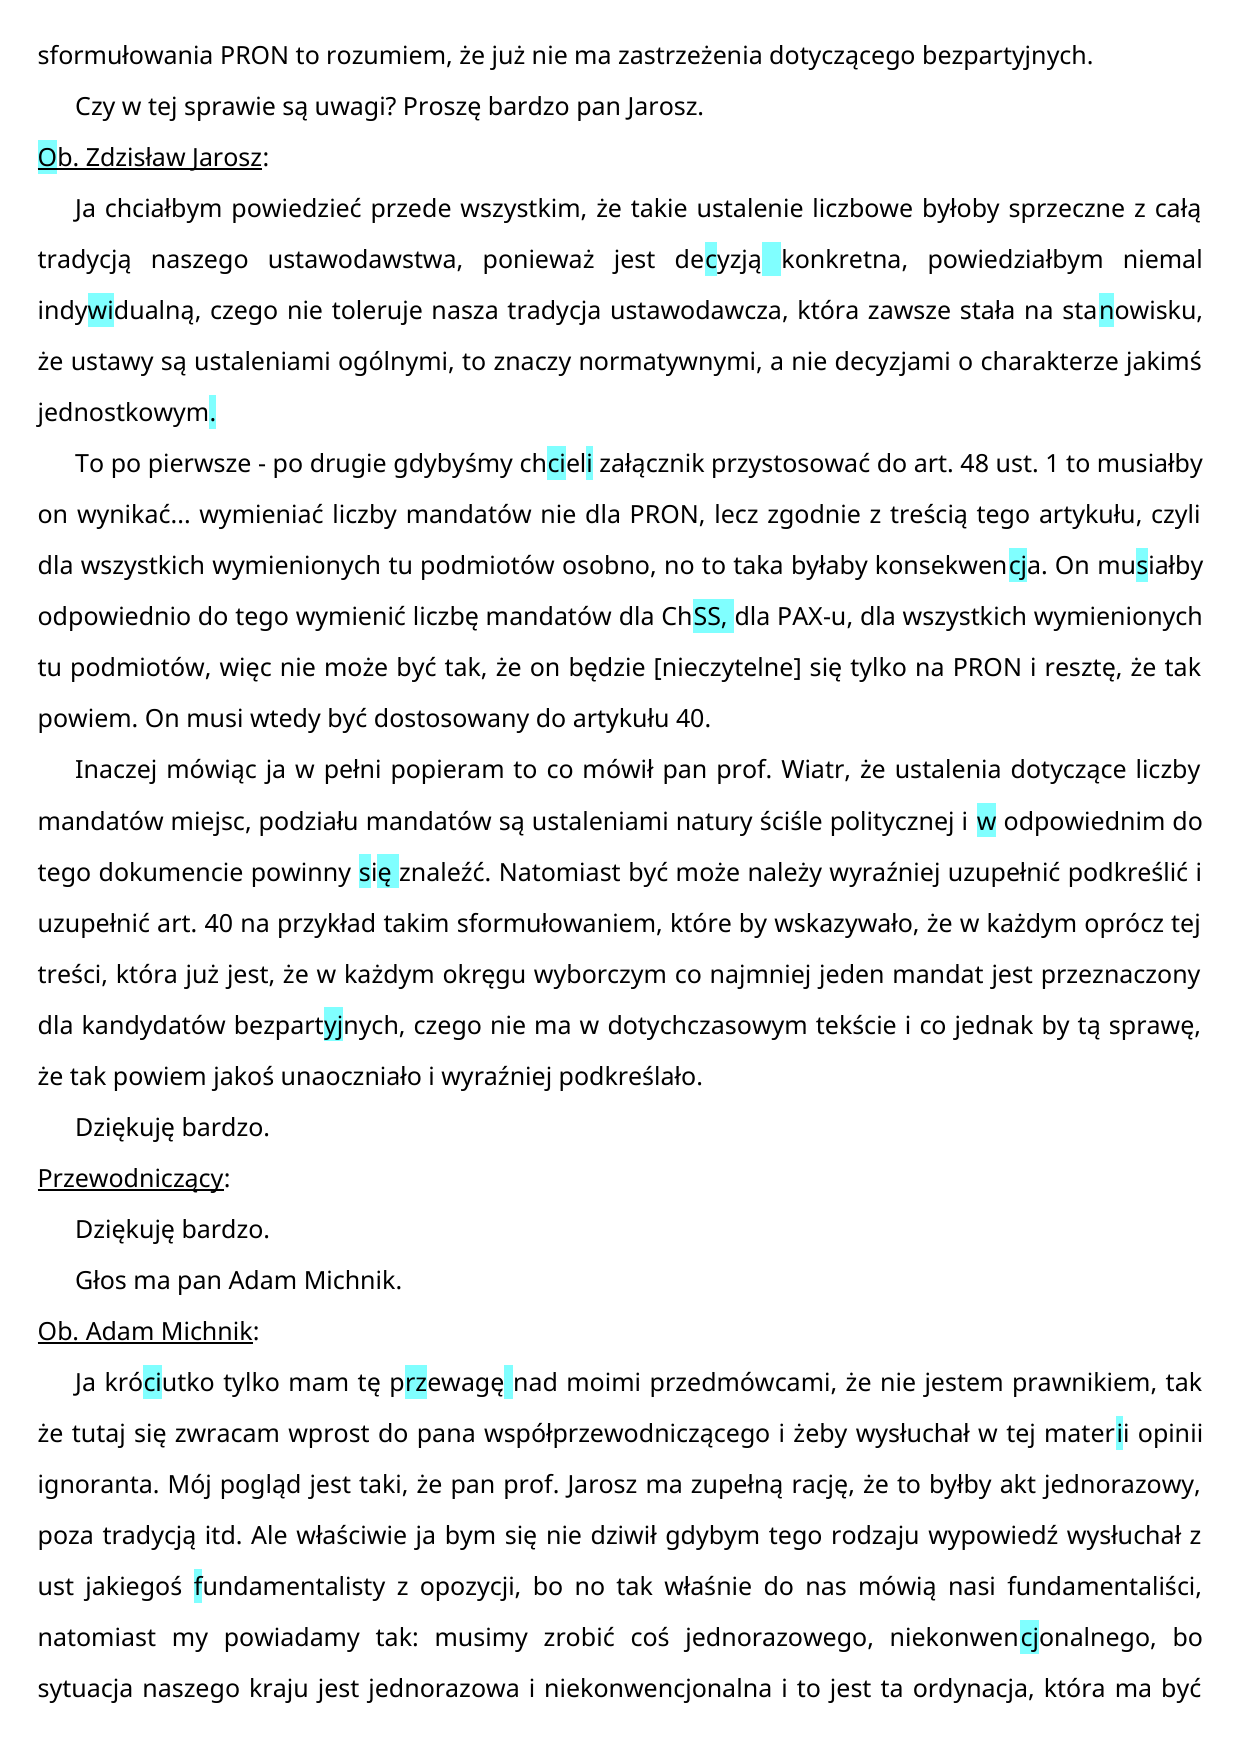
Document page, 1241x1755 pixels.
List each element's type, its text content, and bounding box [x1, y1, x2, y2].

text Czy w tej sprawie są uwagi? Proszę bardzo pan Jarosz. [37, 88, 1203, 123]
text Inaczej mówiąc ja w pełni popieram to co mówił pan prof. Wiatr, że ustalenia dotyczące liczby mandatów miejsc, podziału mandatów są ustaleniami natury ściśle politycznej i w odpowiednim do tego dokumencie powinny się znaleźć. Natomiast być może należy wyraźniej uzupełnić podkreślić i uzupełnić art. 40 na przykład takim sformułowaniem, które by wskazywało, że w każdym oprócz tej treści, która już jest, że w każdym okręgu wyborczym co najmniej jeden mandat jest przeznaczony dla kandydatów bezpartyjnych, czego nie ma w dotychczasowym tekście i co jednak by tą sprawę, że tak powiem jakoś unaoczniało i wyraźniej podkreślało. [37, 752, 1203, 1092]
text sformułowania PRON to rozumiem, że już nie ma zastrzeżenia dotyczącego bezpartyjnych. [37, 37, 1203, 72]
text Przewodniczący: [37, 1160, 1203, 1194]
text Głos ma pan Adam Michnik. [37, 1262, 1203, 1297]
text Ob. Adam Michnik: [37, 1313, 1203, 1348]
text Ja króciutko tylko mam tę przewagę nad moimi przedmówcami, że nie jestem prawnikiem, tak że tutaj się zwracam wprost do pana współprzewodniczącego i żeby wysłuchał w tej materii opinii ignoranta. Mój pogląd jest taki, że pan prof. Jarosz ma zupełną rację, że to byłby akt jednorazowy, poza tradycją itd. Ale właściwie ja bym się nie dziwił gdybym tego rodzaju wypowiedź wysłuchał z ust jakiegoś fundamentalisty z opozycji, bo no tak właśnie do nas mówią nasi fundamentaliści, natomiast my powiadamy tak: musimy zrobić coś jednorazowego, niekonwencjonalnego, bo sytuacja naszego kraju jest jednorazowa i niekonwencjonalna i to jest ta ordynacja, która ma być [37, 1364, 1203, 1705]
text To po pierwsze - po drugie gdybyśmy chcieli załącznik przystosować do art. 48 ust. 1 to musiałby on wynikać... wymieniać liczby mandatów nie dla PRON, lecz zgodnie z treścią tego artykułu, czyli dla wszystkich wymienionych tu podmiotów osobno, no to taka byłaby konsekwencja. On musiałby odpowiednio do tego wymienić liczbę mandatów dla ChSS, dla PAX-u, dla wszystkich wymienionych tu podmiotów, więc nie może być tak, że on będzie [nieczytelne] się tylko na PRON i resztę, że tak powiem. On musi wtedy być dostosowany do artykułu 40. [37, 446, 1203, 735]
text Ja chciałbym powiedzieć przede wszystkim, że takie ustalenie liczbowe byłoby sprzeczne z całą tradycją naszego ustawodawstwa, ponieważ jest decyzją konkretna, powiedziałbym niemal indywidualną, czego nie toleruje nasza tradycja ustawodawcza, która zawsze stała na stanowisku, że ustawy są ustaleniami ogólnymi, to znaczy normatywnymi, a nie decyzjami o charakterze jakimś jednostkowym. [37, 191, 1203, 429]
text Ob. Zdzisław Jarosz: [37, 139, 1203, 174]
text Dziękuję bardzo. [37, 1109, 1203, 1143]
text Dziękuję bardzo. [37, 1211, 1203, 1246]
